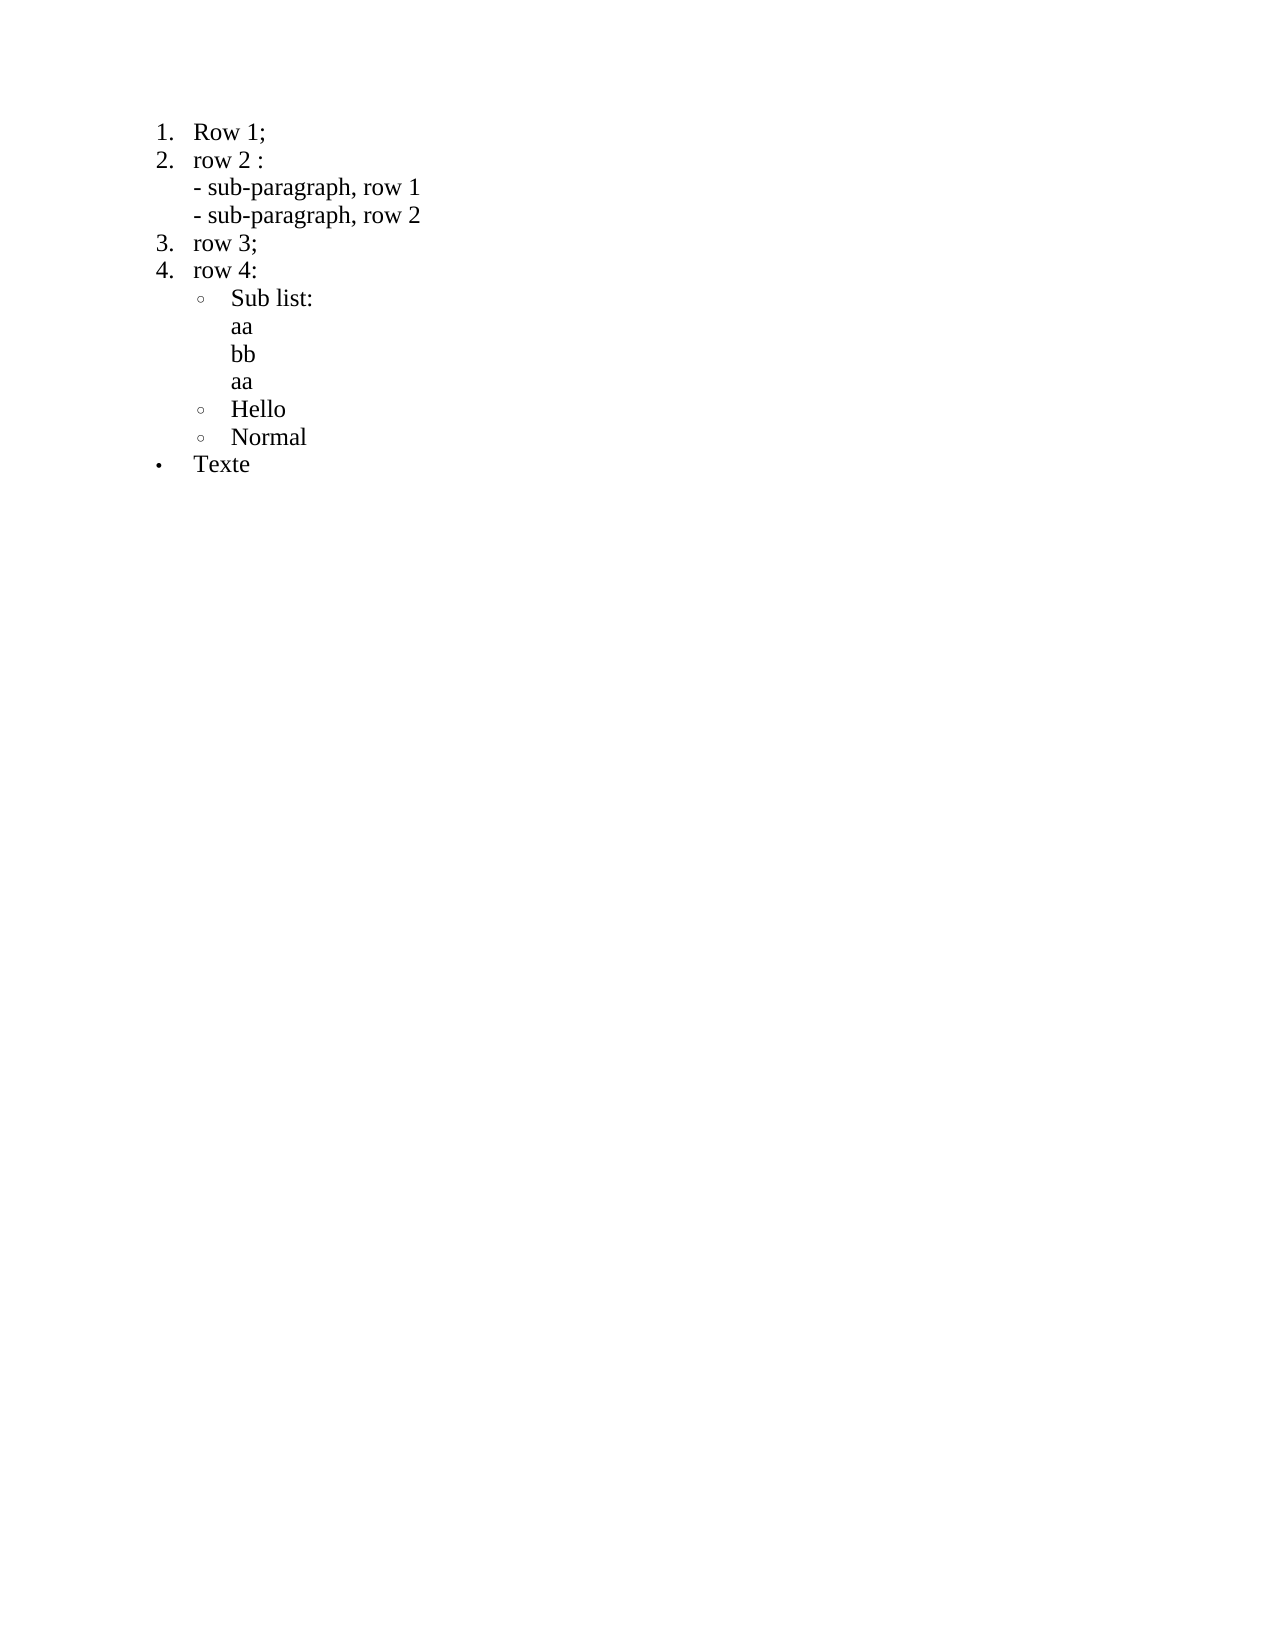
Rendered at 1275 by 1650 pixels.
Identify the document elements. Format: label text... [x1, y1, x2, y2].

list Normal [193, 423, 1157, 451]
list row 2 : - sub-paragraph, row 1 - sub-paragraph, row 2 [156, 146, 1157, 229]
list Sub list: aa bb aa [193, 284, 1157, 395]
list Row 1; [156, 118, 1157, 146]
list Texte [156, 451, 1157, 478]
list Hello [193, 395, 1157, 423]
list row 3; [156, 229, 1157, 257]
list row 4: [156, 257, 1157, 284]
